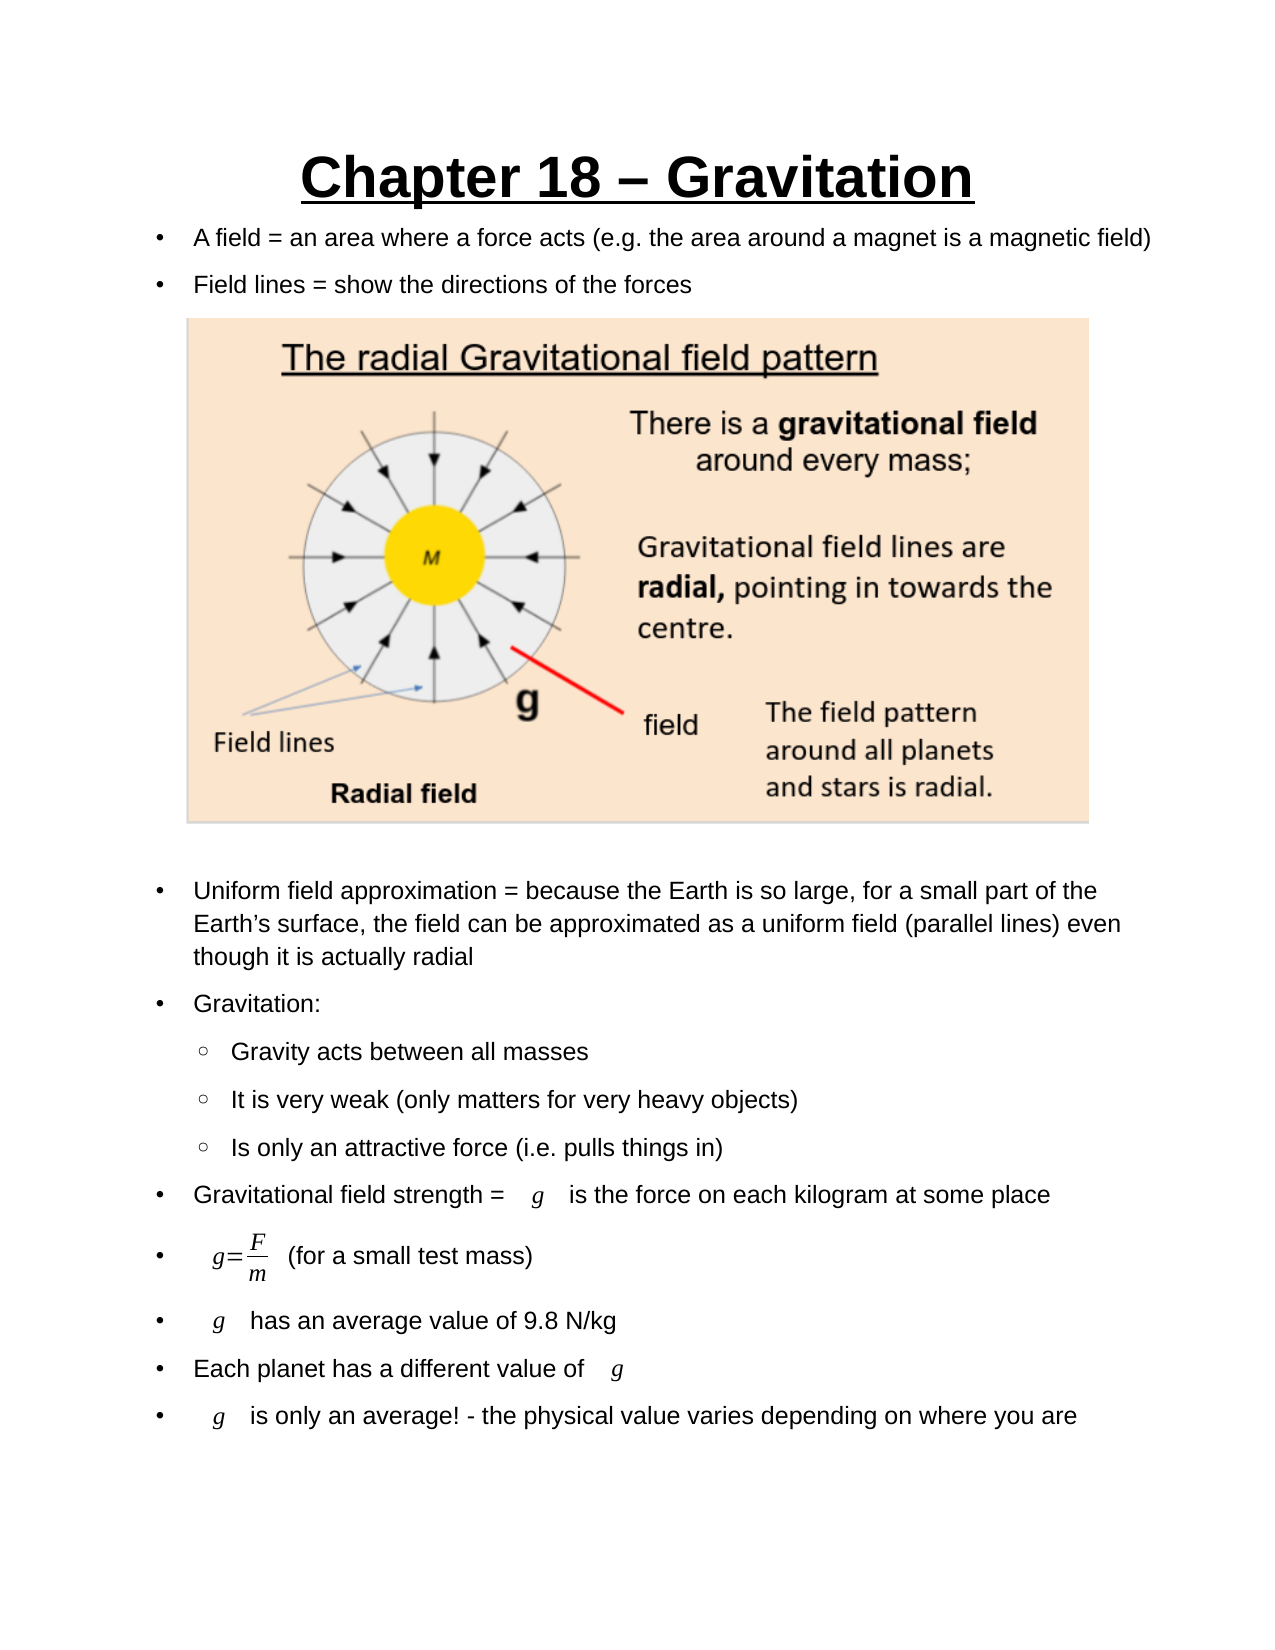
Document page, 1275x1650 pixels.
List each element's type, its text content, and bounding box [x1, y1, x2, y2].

list Each planet has a different value of [156, 1353, 1157, 1382]
list Uniform field approximation = because the Earth is so large, for a small part of the Earth’s surface, the field can be approximated as a uniform field (parallel lines) even though it is actually radial [156, 876, 1157, 971]
title Chapter 18 – Gravitation [118, 143, 1157, 210]
list It is very weak (only matters for very heavy objects) [193, 1085, 1157, 1114]
list Is only an attractive force (i.e. pulls things in) [193, 1133, 1157, 1161]
picture [186, 318, 1089, 824]
list has an average value of 9.8 N/kg [156, 1306, 1157, 1335]
list Gravitation: [156, 989, 1157, 1018]
list is only an average! - the physical value varies depending on where you are [156, 1401, 1157, 1430]
list (for a small test mass) [156, 1228, 1157, 1287]
list Gravitational field strength = is the force on each kilogram at some place [156, 1180, 1157, 1209]
list Gravity acts between all masses [193, 1037, 1157, 1066]
list A field = an area where a force acts (e.g. the area around a magnet is a magnetic field) [156, 223, 1157, 252]
list Field lines = show the directions of the forces [156, 270, 1157, 299]
